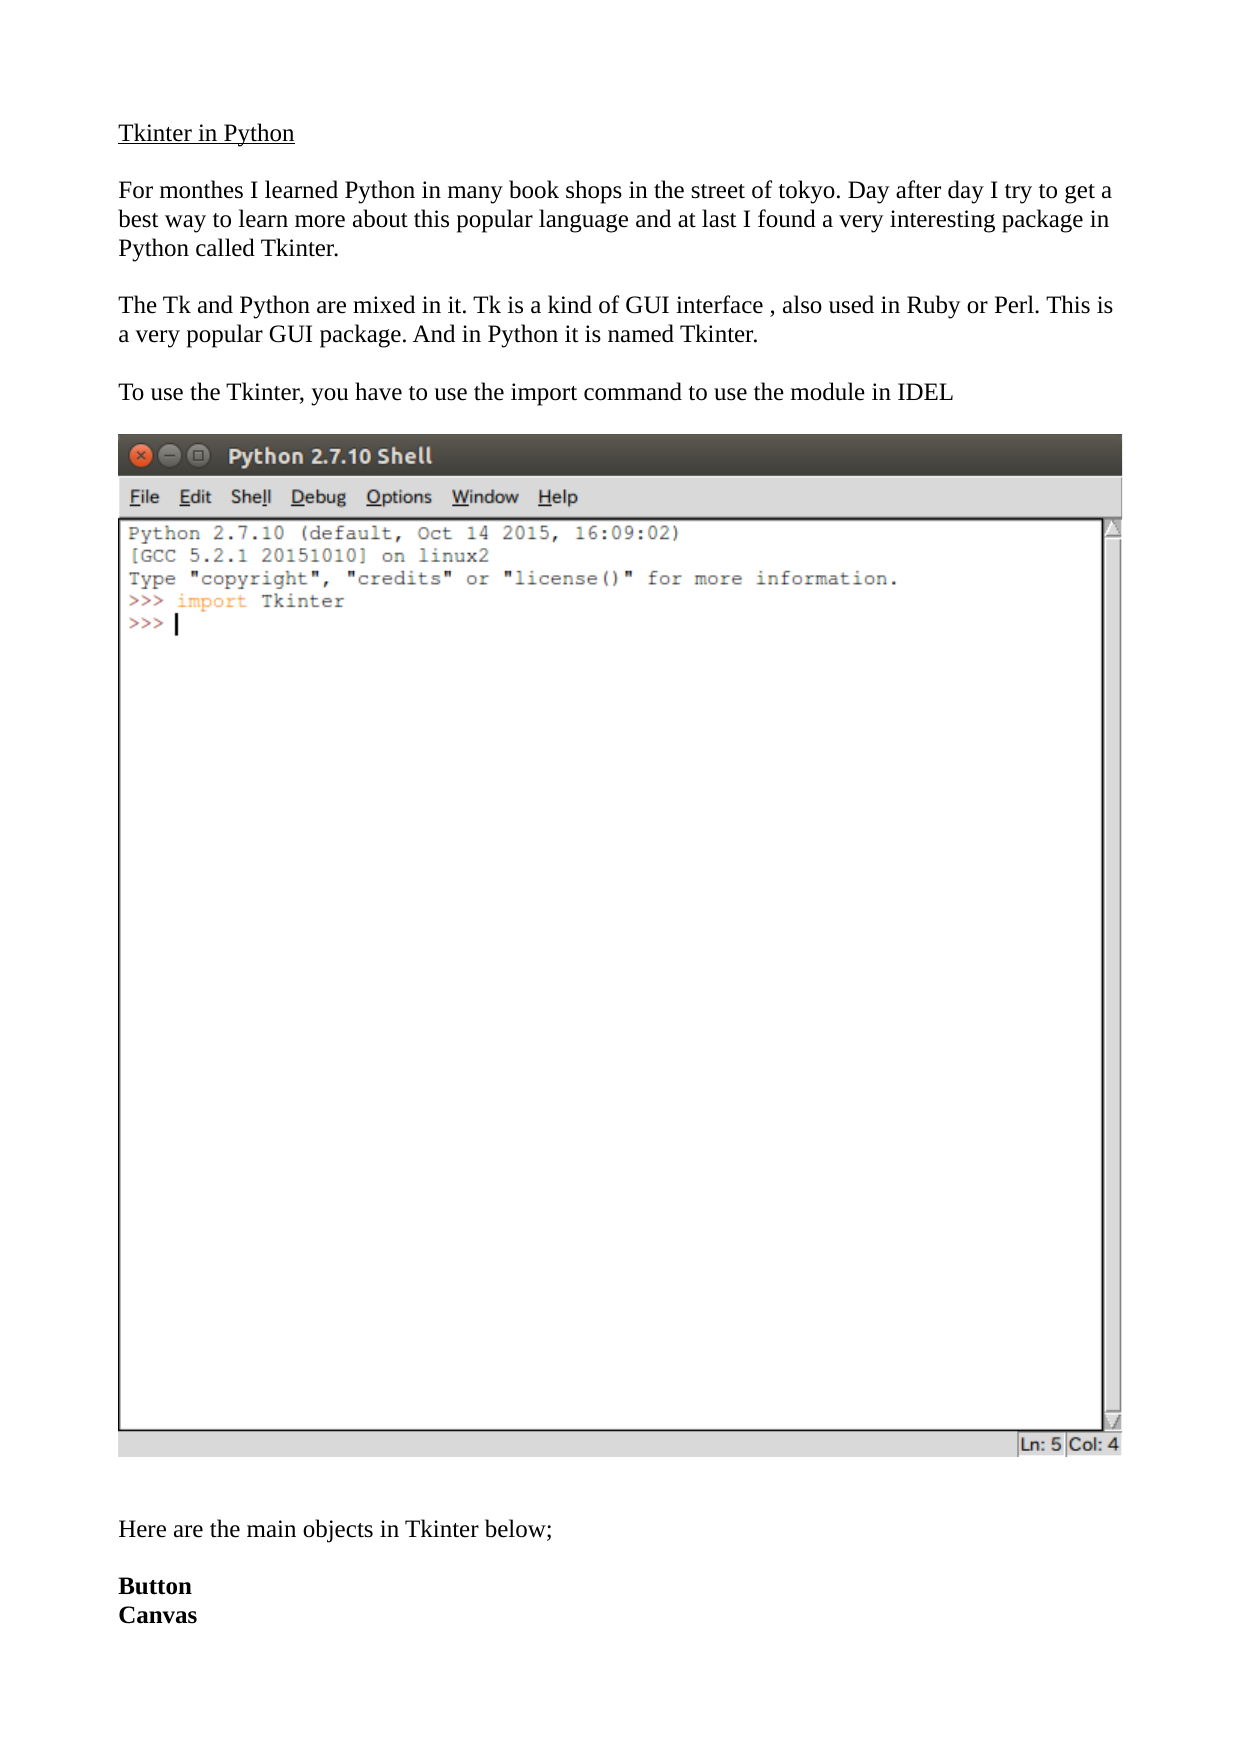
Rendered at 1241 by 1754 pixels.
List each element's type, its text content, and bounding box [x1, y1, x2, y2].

text The Tk and Python are mixed in it. Tk is a kind of GUI interface , also used in Ruby or Perl. This is a very popular GUI package. And in Python it is named Tkinter. [118, 291, 1122, 348]
text To use the Tkinter, you have to use the import command to use the module in IDEL [118, 377, 1122, 406]
text For monthes I learned Python in many book shops in the street of tokyo. Day after day I try to get a best way to learn more about this popular language and at last I found a very interesting package in Python called Tkinter. [118, 176, 1122, 262]
picture [118, 434, 1123, 1457]
text Tkinter in Python [118, 118, 1122, 147]
text Button [118, 1571, 1122, 1600]
text Canvas [118, 1600, 1122, 1629]
text Here are the main objects in Tkinter below; [118, 1514, 1122, 1543]
